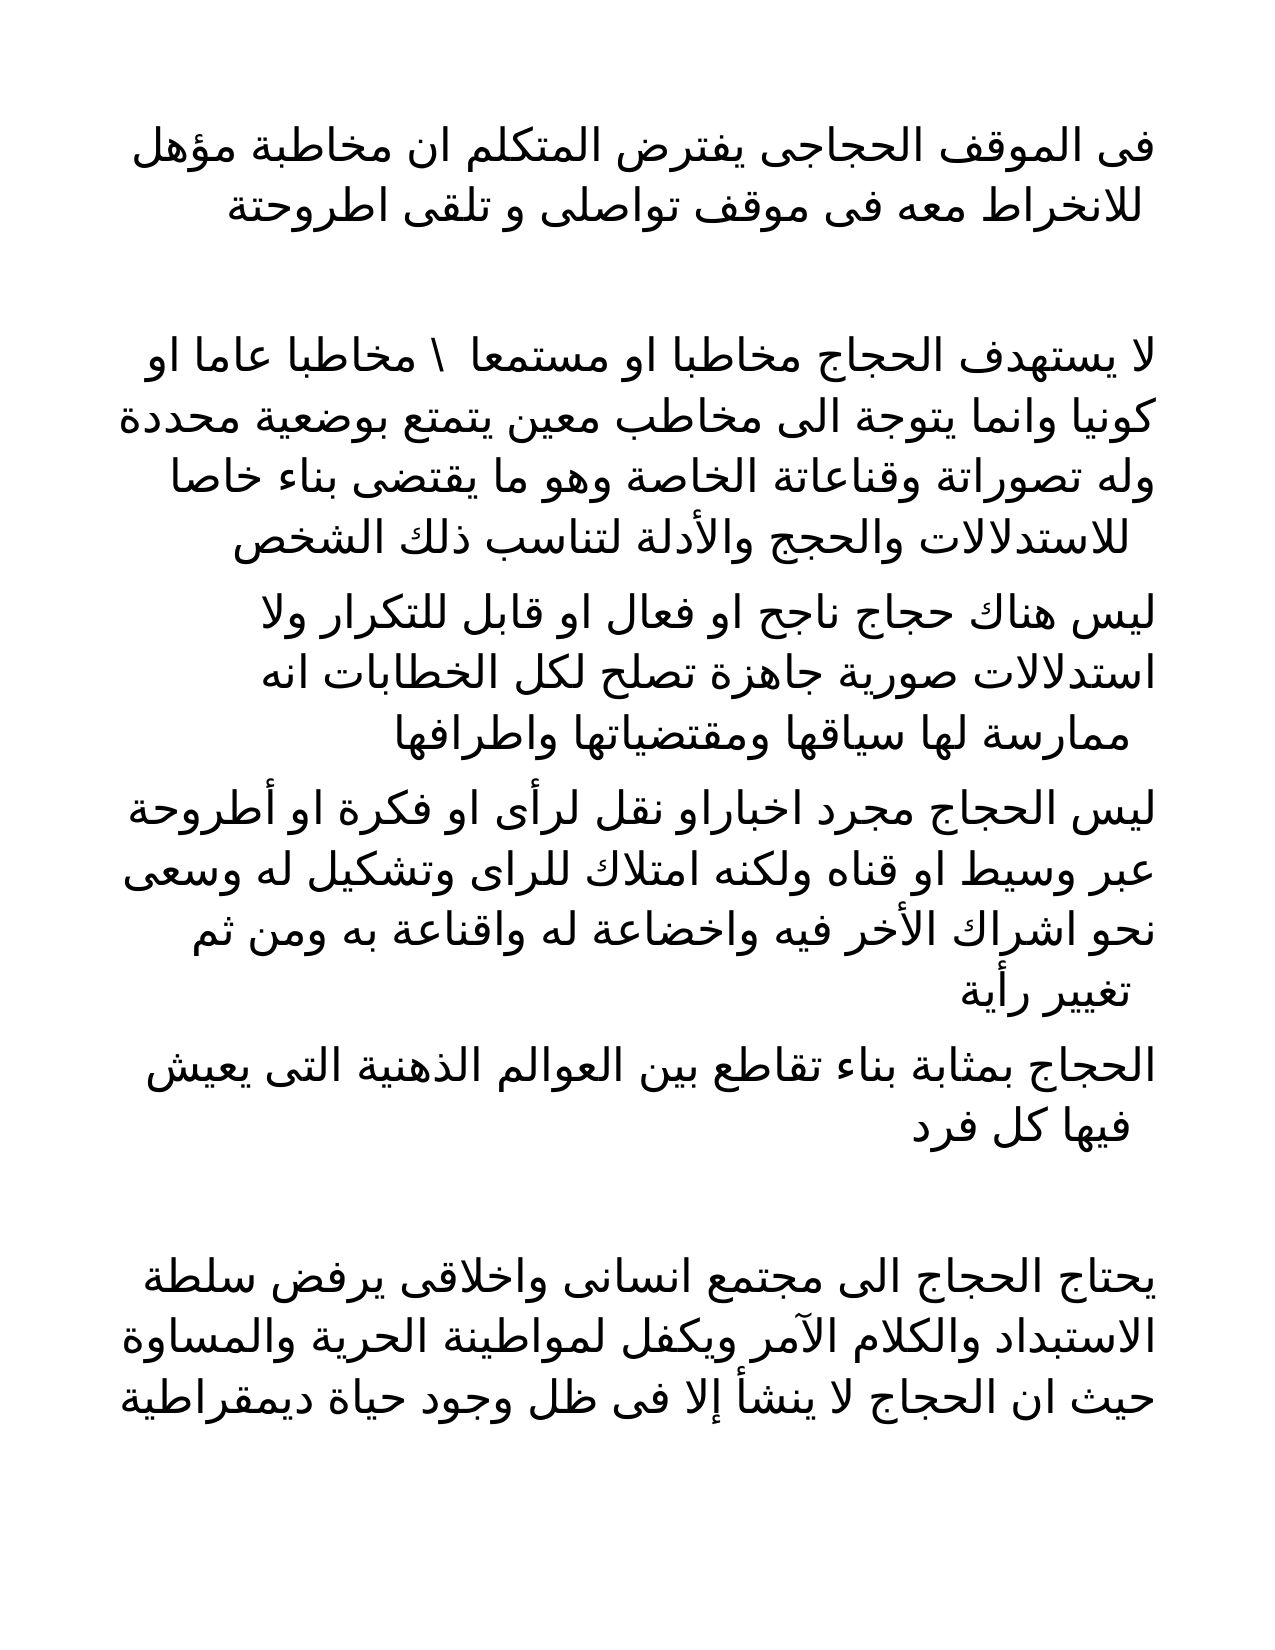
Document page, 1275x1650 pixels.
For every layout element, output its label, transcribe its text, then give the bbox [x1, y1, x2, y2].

text الحجاج بمثابة بناء تقاطع بين العوالم الذهنية التى يعيش فيها كل فرد [118, 1038, 1157, 1152]
text لا يستهدف الحجاج مخاطبا او مستمعا \ مخاطبا عاما او كونيا وانما يتوجة الى مخاطب معين يتمتع بوضعية محددة وله تصوراتة وقناعاتة الخاصة وهو ما يقتضى بناء خاصا للاستدلالات والحجج والأدلة لتناسب ذلك الشخص [118, 329, 1157, 563]
text ليس هناك حجاج ناجح او فعال او قابل للتكرار ولا استدلالات صورية جاهزة تصلح لكل الخطابات انه ممارسة لها سياقها ومقتضياتها واطرافها [118, 586, 1157, 759]
text ليس الحجاج مجرد اخباراو نقل لرأى او فكرة او أطروحة عبر وسيط او قناه ولكنه امتلاك للراى وتشكيل له وسعى نحو اشراك الأخر فيه واخضاعة له واقناعة به ومن ثم تغيير رأية [118, 782, 1157, 1016]
text فى الموقف الحجاجى يفترض المتكلم ان مخاطبة مؤهل للانخراط معه فى موقف تواصلى و تلقى اطروحتة [118, 118, 1157, 231]
text يحتاج الحجاج الى مجتمع انسانى واخلاقى يرفض سلطة الاستبداد والكلام الآمر ويكفل لمواطينة الحرية والمساوة حيث ان الحجاج لا ينشأ إلا فى ظل وجود حياة ديمقراطية وجدل سياسى وتواصل حر قائم على الحوار والنقاش والاحتجاج كما الحال فى أثينا القديمة [118, 1249, 1157, 1423]
